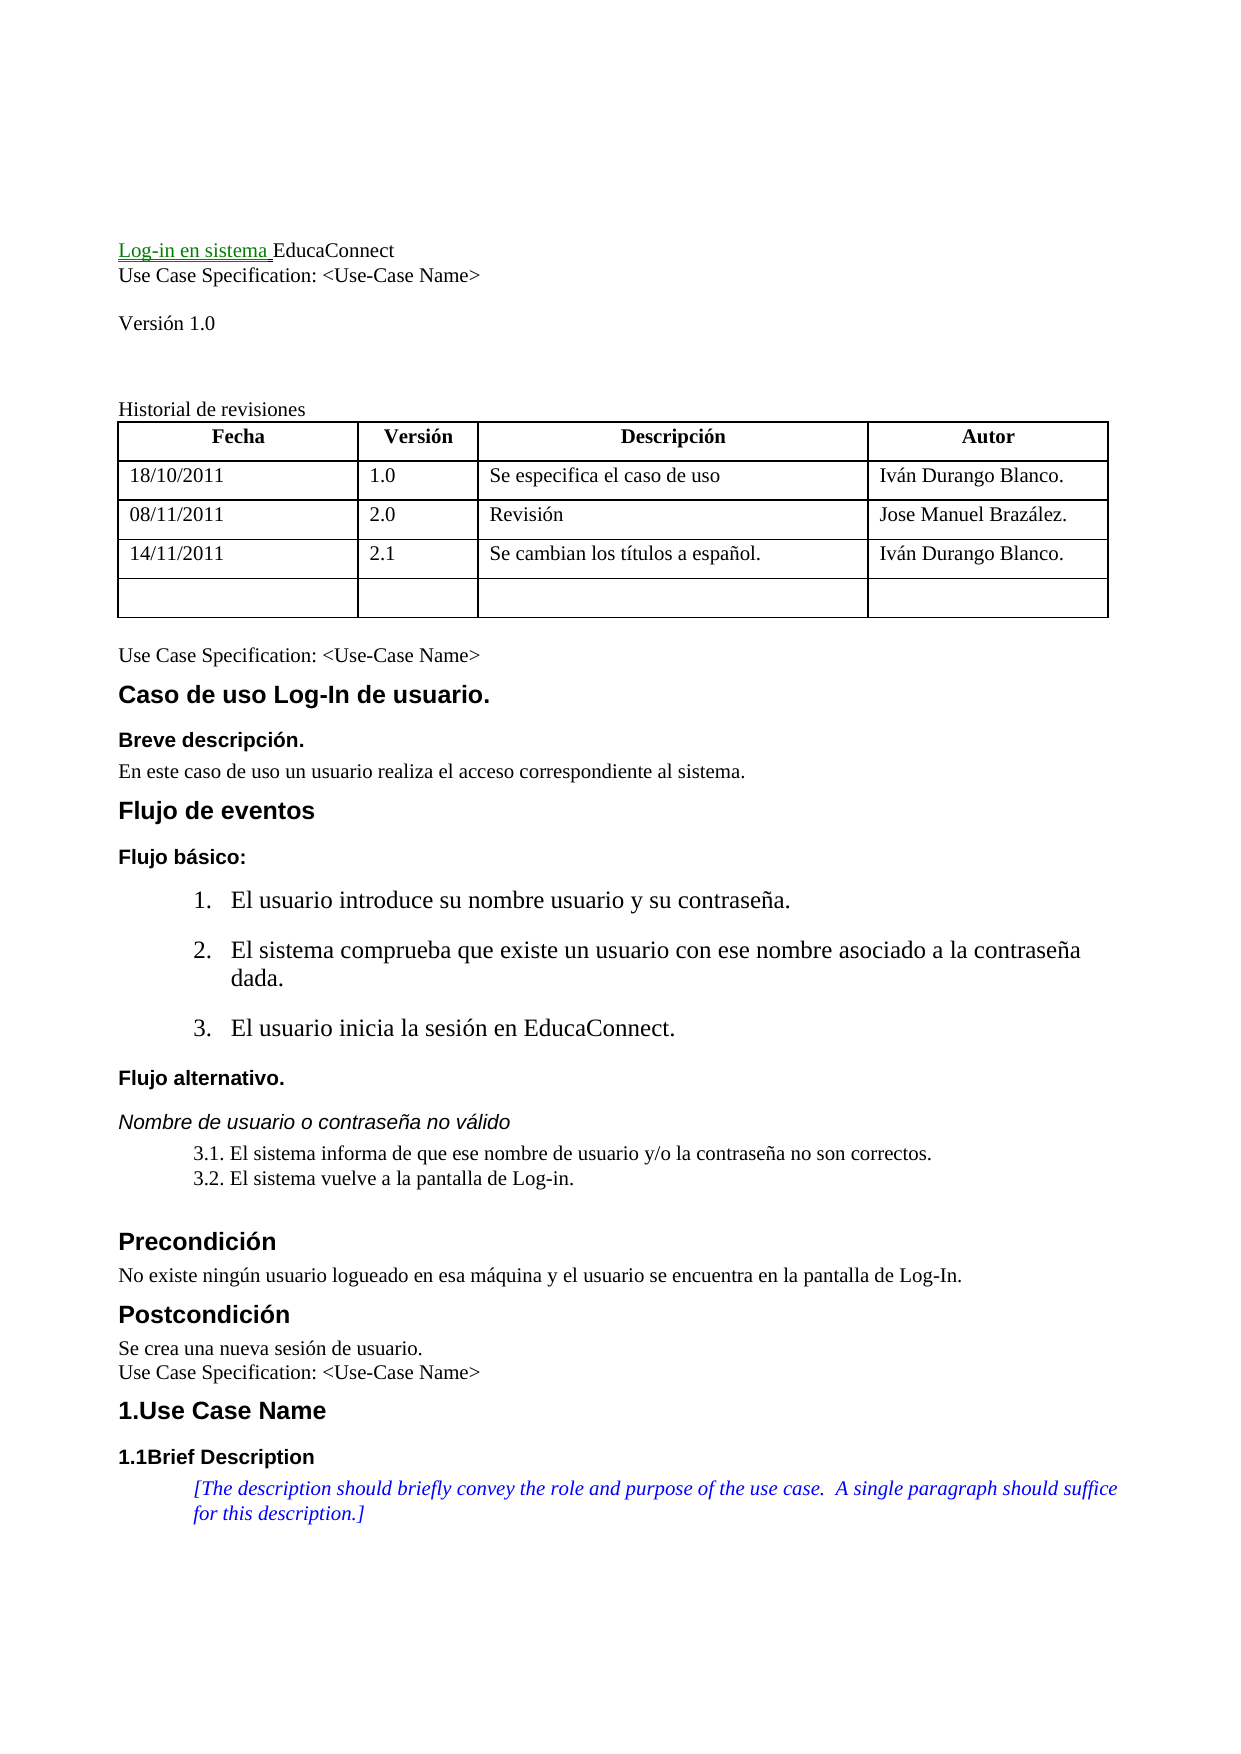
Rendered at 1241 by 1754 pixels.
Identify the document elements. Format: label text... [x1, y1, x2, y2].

text UC21 Log-in en sistema EducaConnect [118, 238, 1122, 262]
table_cell 08/11/2011 [119, 501, 357, 538]
subtitle Nombre de usuario o contraseña no válido [118, 1108, 1122, 1133]
subtitle Precondición [118, 1227, 1122, 1256]
text No existe ningún usuario logueado en esa máquina y el usuario se encuentra en la pantalla de Log-In. [118, 1262, 1122, 1287]
text 3.1. El sistema informa de que ese nombre de usuario y/o la contraseña no son correctos. [193, 1140, 1122, 1165]
list El usuario inicia la sesión en EducaConnect. [193, 1013, 1122, 1042]
table_cell 18/10/2011 [119, 462, 357, 499]
table_cell Se especifica el caso de uso [479, 462, 867, 499]
table_cell 2.0 [359, 501, 477, 538]
table_cell Se cambian los títulos a español. [479, 540, 867, 577]
table_cell Iván Durango Blanco. [869, 462, 1107, 499]
text Use Case Specification: <Use-Case Name> [118, 643, 1122, 667]
text Use Case Specification: <Use-Case Name> [118, 262, 1122, 287]
subtitle Use Case Name [118, 1396, 1122, 1425]
table_cell Iván Durango Blanco. [869, 540, 1107, 577]
text Versión 1.0 [118, 311, 1122, 335]
text Historial de revisiones [118, 397, 1122, 421]
table_cell 1.0 [359, 462, 477, 499]
table_header Autor [869, 423, 1107, 460]
table_header Descripción [479, 423, 867, 460]
table_cell [359, 579, 477, 617]
table_cell Jose Manuel Brazález. [869, 501, 1107, 538]
subtitle Breve descripción. [118, 727, 1122, 752]
table_cell [119, 579, 357, 617]
text Use Case Specification: <Use-Case Name> [118, 1360, 1122, 1384]
subtitle Flujo básico: [118, 843, 1122, 868]
table_header Fecha [119, 423, 357, 460]
subtitle Flujo de eventos [118, 796, 1122, 825]
list El sistema comprueba que existe un usuario con ese nombre asociado a la contraseña dada. [193, 935, 1122, 992]
table_cell 2.1 [359, 540, 477, 577]
text En este caso de uso un usuario realiza el acceso correspondiente al sistema. [118, 758, 1122, 783]
table_cell [479, 579, 867, 617]
table_cell 14/11/2011 [119, 540, 357, 577]
text 3.2. El sistema vuelve a la pantalla de Log-in. [193, 1165, 1122, 1190]
text [The description should briefly convey the role and purpose of the use case. A single paragraph should suffice for this description.] [193, 1475, 1122, 1525]
text Se crea una nueva sesión de usuario. [118, 1335, 1122, 1360]
subtitle Brief Description [118, 1444, 1122, 1469]
table_header Versión [359, 423, 477, 460]
table_cell Revisión [479, 501, 867, 538]
list El usuario introduce su nombre usuario y su contraseña. [193, 885, 1122, 914]
subtitle Caso de uso Log-In de usuario. [118, 680, 1122, 708]
subtitle Postcondición [118, 1300, 1122, 1328]
subtitle Flujo alternativo. [118, 1065, 1122, 1090]
table_cell [869, 579, 1107, 617]
